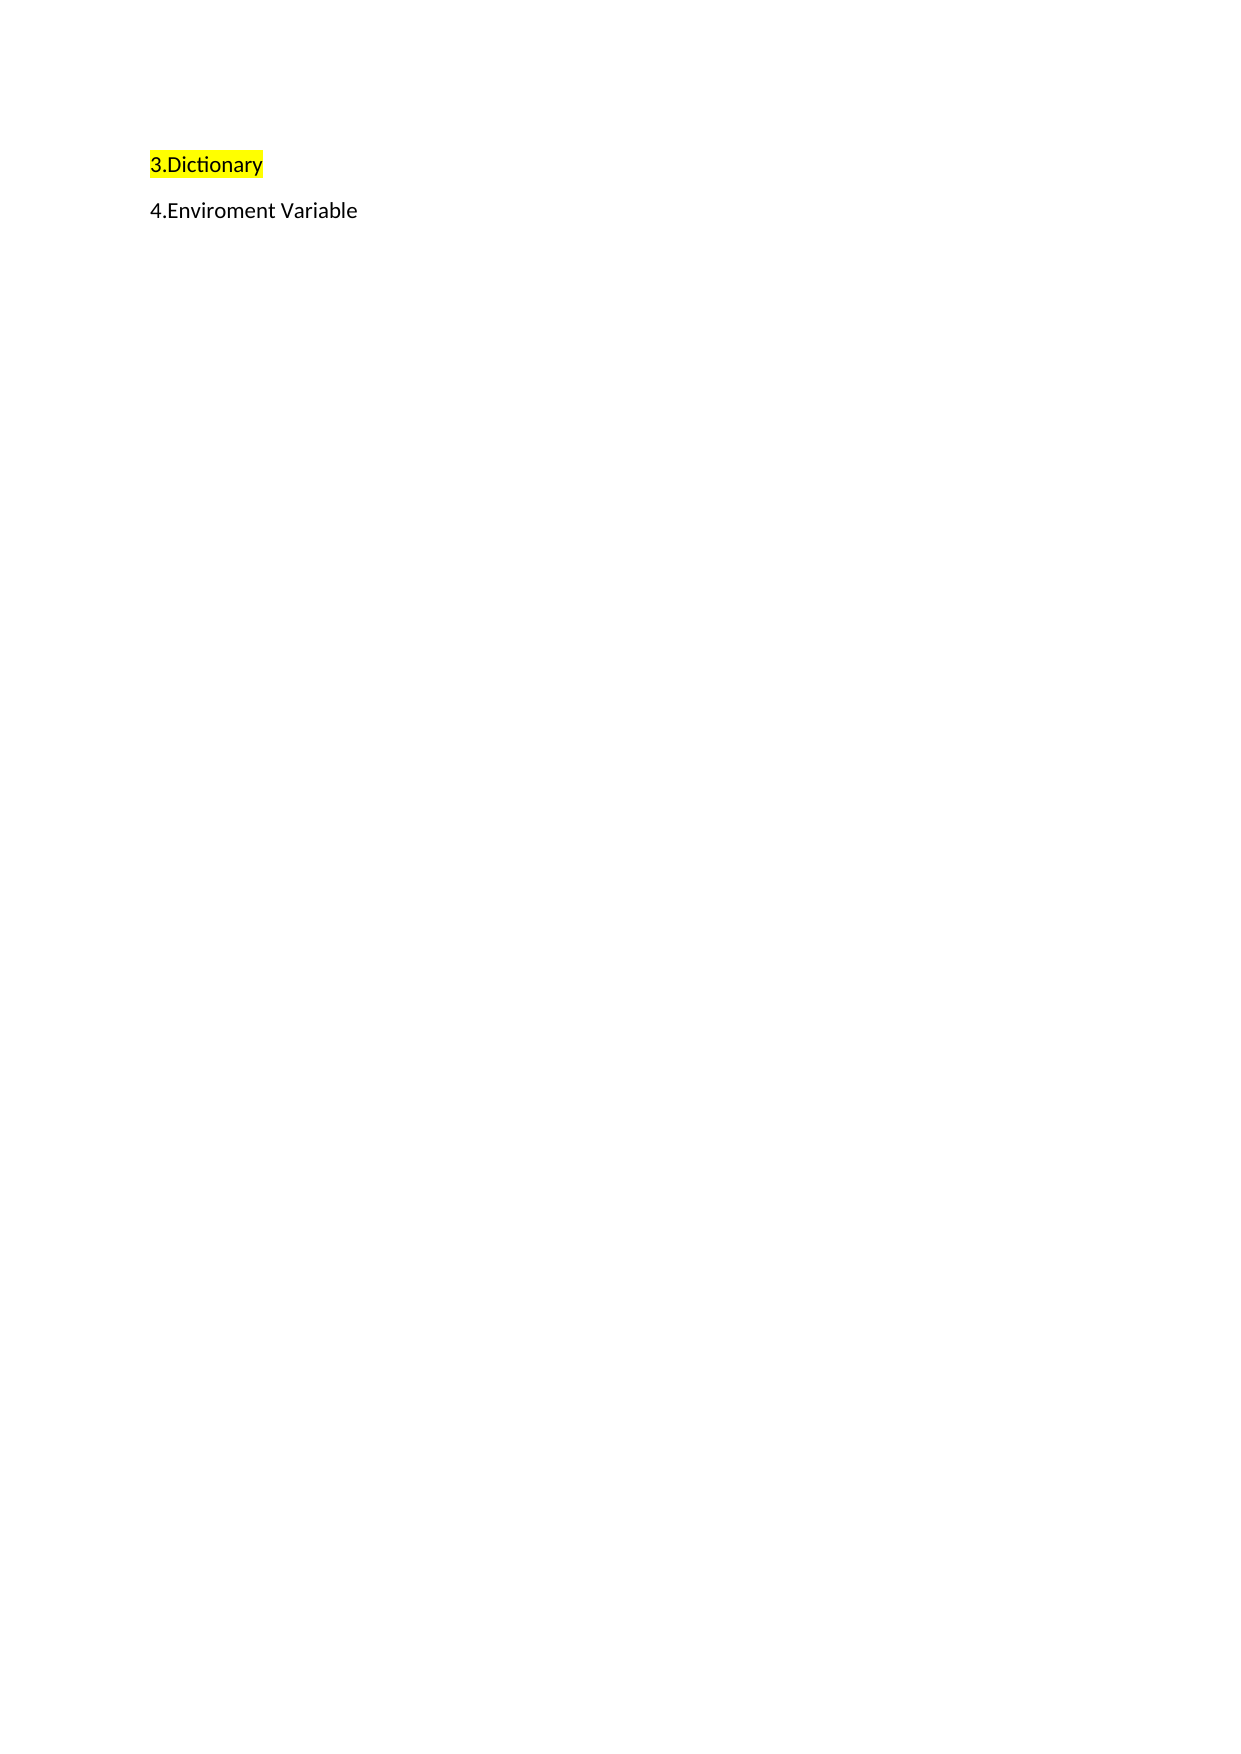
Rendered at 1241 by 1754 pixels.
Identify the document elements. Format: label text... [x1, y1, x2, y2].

text 3.Dictionary [150, 150, 1090, 178]
text 4.Enviroment Variable [150, 197, 1090, 224]
